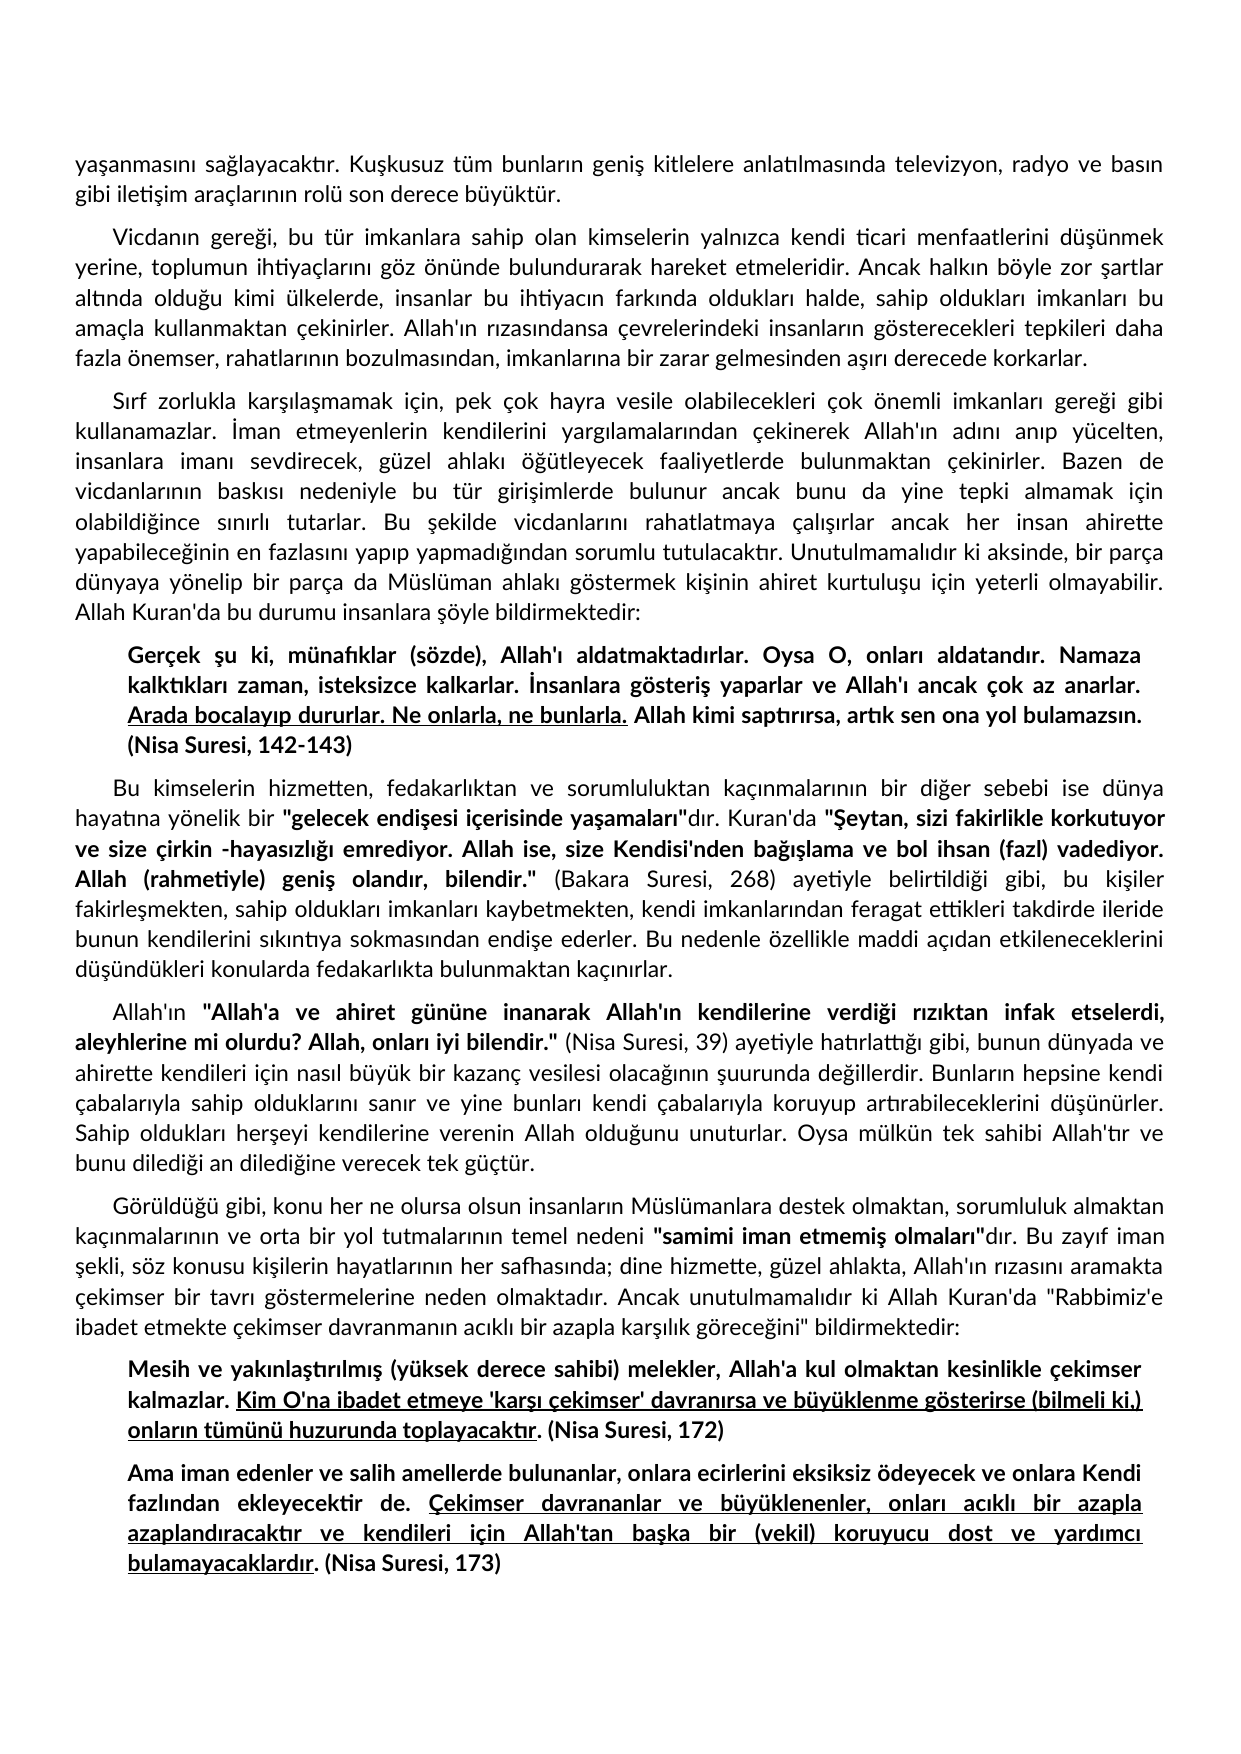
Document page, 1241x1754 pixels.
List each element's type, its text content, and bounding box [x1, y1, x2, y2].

text Ama iman edenler ve salih amellerde bulunanlar, onlara ecirlerini eksiksiz ödeyecek ve onlara Kendi fazlından ekleyecektir de. Çekimser davrananlar ve büyüklenenler, onları acıklı bir azapla azaplandıracaktır ve kendileri için Allah'tan başka bir (vekil) koruyucu dost ve yardımcı [127, 1458, 1143, 1543]
text yaşanmasını sağlayacaktır. Kuşkusuz tüm bunların geniş kitlelere anlatılmasında televizyon, radyo ve basın gibi iletişim araçlarının rolü son derece büyüktür. [75, 150, 1165, 208]
text Bu kimselerin hizmetten, fedakarlıktan ve sorumluluktan kaçınmalarının bir diğer sebebi ise dünya hayatına yönelik bir "gelecek endişesi içerisinde yaşamaları"dır. Kuran'da "Şeytan, sizi fakirlikle korkutuyor ve size çirkin -hayasızlığı emrediyor. Allah ise, size Kendisi'nden bağışlama ve bol ihsan (fazl) vadediyor. Allah (rahmetiyle) geniş olandır, bilendir." (Bakara Suresi, 268) ayetiyle belirtildiği gibi, bu kişiler fakirleşmekten, sahip oldukları imkanları kaybetmekten, kendi imkanlarından feragat ettikleri takdirde ileride bunun kendilerini sıkıntıya sokmasından endişe ederler. Bu nedenle özellikle maddi açıdan etkileneceklerini düşündükleri konularda fedakarlıkta bulunmaktan kaçınırlar. [75, 774, 1165, 983]
text Sırf zorlukla karşılaşmamak için, pek çok hayra vesile olabilecekleri çok önemli imkanları gereği gibi kullanamazlar. İman etmeyenlerin kendilerini yargılamalarından çekinerek Allah'ın adını anıp yücelten, insanlara imanı sevdirecek, güzel ahlakı öğütleyecek faaliyetlerde bulunmaktan çekinirler. Bazen de vicdanlarının baskısı nedeniyle bu tür girişimlerde bulunur ancak bunu da yine tepki almamak için olabildiğince sınırlı tutarlar. Bu şekilde vicdanlarını rahatlatmaya çalışırlar ancak her insan ahirette yapabileceğinin en fazlasını yapıp yapmadığından sorumlu tutulacaktır. Unutulmamalıdır ki aksinde, bir parça dünyaya yönelip bir parça da Müslüman ahlakı göstermek kişinin ahiret kurtuluşu için yeterli olmayabilir. Allah Kuran'da bu durumu insanlara şöyle bildirmektedir: [75, 386, 1165, 625]
text Görüldüğü gibi, konu her ne olursa olsun insanların Müslümanlara destek olmaktan, sorumluluk almaktan kaçınmalarının ve orta bir yol tutmalarının temel nedeni "samimi iman etmemiş olmaları"dır. Bu zayıf iman şekli, söz konusu kişilerin hayatlarının her safhasında; dine hizmette, güzel ahlakta, Allah'ın rızasını aramakta çekimser bir tavrı göstermelerine neden olmaktadır. Ancak unutulmamalıdır ki Allah Kuran'da "Rabbimiz'e ibadet etmekte çekimser davranmanın acıklı bir azapla karşılık göreceğini" bildirmektedir: [75, 1192, 1165, 1340]
text Mesih ve yakınlaştırılmış (yüksek derece sahibi) melekler, Allah'a kul olmaktan kesinlikle çekimser kalmazlar. Kim O'na ibadet etmeye 'karşı çekimser' davranırsa ve büyüklenme gösterirse (bilmeli ki,) onların tümünü huzurunda toplayacaktır. (Nisa Suresi, 172) [127, 1355, 1143, 1443]
text bulamayacaklardır. (Nisa Suresi, 173) [127, 1544, 1143, 1576]
text Allah'ın "Allah'a ve ahiret gününe inanarak Allah'ın kendilerine verdiği rızıktan infak etselerdi, aleyhlerine mi olurdu? Allah, onları iyi bilendir." (Nisa Suresi, 39) ayetiyle hatırlattığı gibi, bunun dünyada ve ahirette kendileri için nasıl büyük bir kazanç vesilesi olacağının şuurunda değillerdir. Bunların hepsine kendi çabalarıyla sahip olduklarını sanır ve yine bunları kendi çabalarıyla koruyup artırabileceklerini düşünürler. Sahip oldukları herşeyi kendilerine verenin Allah olduğunu unuturlar. Oysa mülkün tek sahibi Allah'tır ve bunu dilediği an dilediğine verecek tek güçtür. [75, 998, 1165, 1176]
text Gerçek şu ki, münafıklar (sözde), Allah'ı aldatmaktadırlar. Oysa O, onları aldatandır. Namaza kalktıkları zaman, isteksizce kalkarlar. İnsanlara gösteriş yaparlar ve Allah'ı ancak çok az anarlar. Arada bocalayıp dururlar. Ne onlarla, ne bunlarla. Allah kimi saptırırsa, artık sen ona yol bulamazsın. (Nisa Suresi, 142-143) [127, 641, 1143, 759]
text Vicdanın gereği, bu tür imkanlara sahip olan kimselerin yalnızca kendi ticari menfaatlerini düşünmek yerine, toplumun ihtiyaçlarını göz önünde bulundurarak hareket etmeleridir. Ancak halkın böyle zor şartlar altında olduğu kimi ülkelerde, insanlar bu ihtiyacın farkında oldukları halde, sahip oldukları imkanları bu amaçla kullanmaktan çekinirler. Allah'ın rızasındansa çevrelerindeki insanların gösterecekleri tepkileri daha fazla önemser, rahatlarının bozulmasından, imkanlarına bir zarar gelmesinden aşırı derecede korkarlar. [75, 223, 1165, 371]
